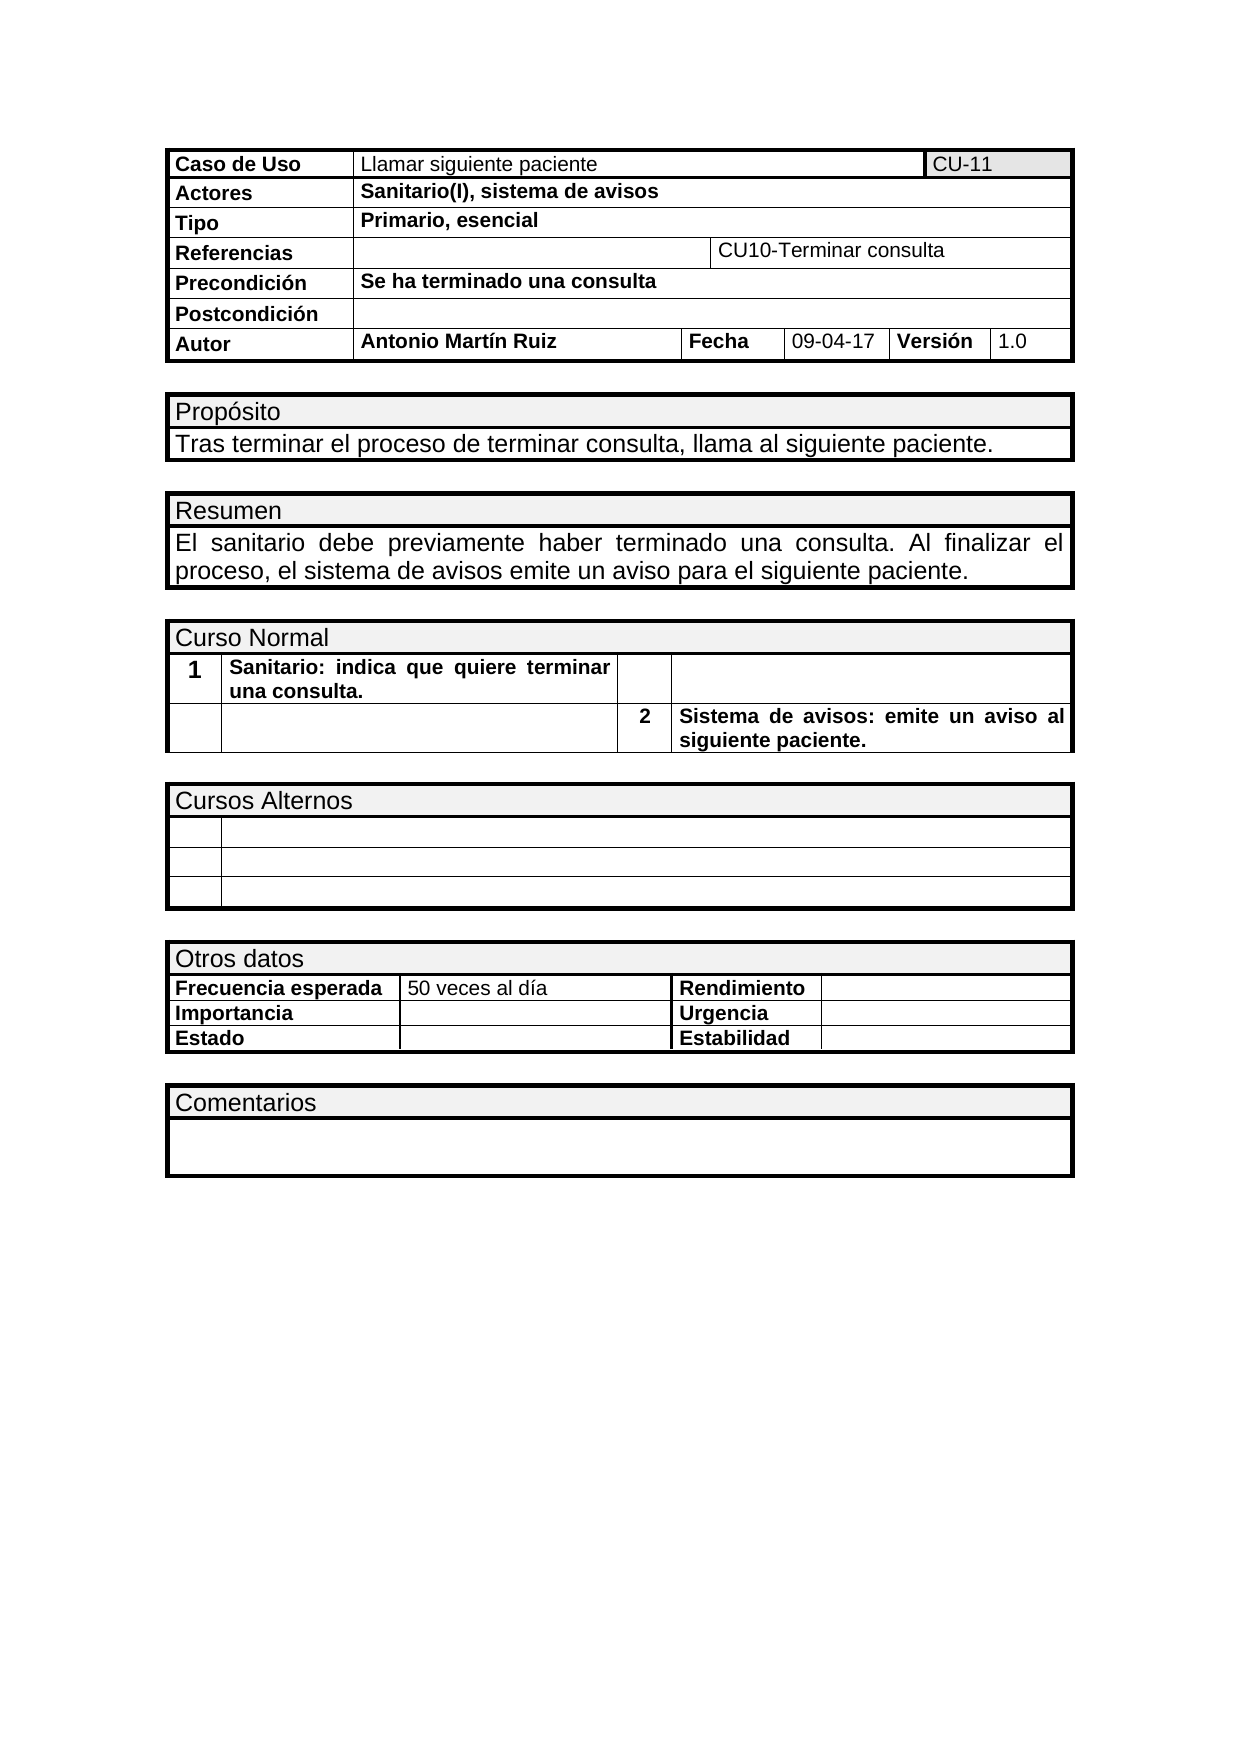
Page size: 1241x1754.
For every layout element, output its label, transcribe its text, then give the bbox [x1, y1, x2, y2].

table_cell El sanitario debe previamente haber terminado una consulta. Al finalizar el proceso, el sistema de avisos emite un aviso para el siguiente paciente. [170, 528, 1070, 585]
table_cell Tipo [170, 208, 353, 237]
table_cell [822, 1026, 1070, 1049]
table_cell Estabilidad [673, 1026, 821, 1049]
table_cell Precondición [170, 269, 353, 298]
table_cell [222, 818, 1070, 847]
table_cell [222, 704, 617, 752]
table_cell Autor [170, 329, 353, 359]
table_cell 2 [618, 704, 671, 752]
table_cell [170, 877, 221, 906]
table_header CU-11 [927, 152, 1070, 176]
table_cell Se ha terminado una consulta [354, 269, 1070, 298]
table_cell CU10-Terminar consulta [711, 238, 1070, 267]
table_cell [401, 1001, 670, 1024]
table_cell Urgencia [673, 1001, 821, 1024]
table_cell Primario, esencial [354, 208, 1070, 237]
table_cell Sistema de avisos: emite un aviso al siguiente paciente. [672, 704, 1070, 752]
table_cell [618, 655, 671, 703]
table_cell 09-04-17 [785, 329, 889, 359]
table_cell Postcondición [170, 299, 353, 328]
table_cell Importancia [170, 1001, 399, 1024]
table_cell [170, 704, 221, 752]
table_cell 50 veces al día [401, 976, 670, 1000]
table_cell Tras terminar el proceso de terminar consulta, llama al siguiente paciente. [170, 429, 1070, 457]
table_cell Sanitario: indica que quiere terminar una consulta. [222, 655, 617, 703]
table_cell 1.0 [991, 329, 1070, 359]
table_cell Versión [890, 329, 990, 359]
table_cell [170, 818, 221, 847]
table_header Cursos Alternos [170, 786, 1070, 815]
table_header Caso de Uso [170, 152, 353, 176]
table_cell [170, 1120, 1070, 1174]
table_header Resumen [170, 496, 1070, 524]
table_cell [822, 1001, 1070, 1024]
table_cell [354, 238, 710, 267]
table_header Otros datos [170, 944, 1070, 973]
table_cell [170, 848, 221, 876]
table_cell Sanitario(I), sistema de avisos [354, 179, 1070, 207]
table_cell Antonio Martín Ruiz [354, 329, 681, 359]
table_cell [354, 299, 1070, 328]
table_header Llamar siguiente paciente [354, 152, 923, 176]
table_cell [222, 877, 1070, 906]
table_cell Actores [170, 179, 353, 207]
table_header Curso Normal [170, 623, 1070, 652]
table_cell Rendimiento [673, 976, 821, 1000]
table_cell Fecha [682, 329, 784, 359]
table_cell [822, 976, 1070, 1000]
table_cell Referencias [170, 238, 353, 267]
table_cell 1 [170, 655, 221, 703]
table_cell Frecuencia esperada [170, 976, 399, 1000]
table_cell [222, 848, 1070, 876]
table_cell [401, 1026, 670, 1049]
table_cell Estado [170, 1026, 399, 1049]
table_header Comentarios [170, 1088, 1070, 1116]
table_cell [672, 655, 1070, 703]
table_header Propósito [170, 397, 1070, 426]
